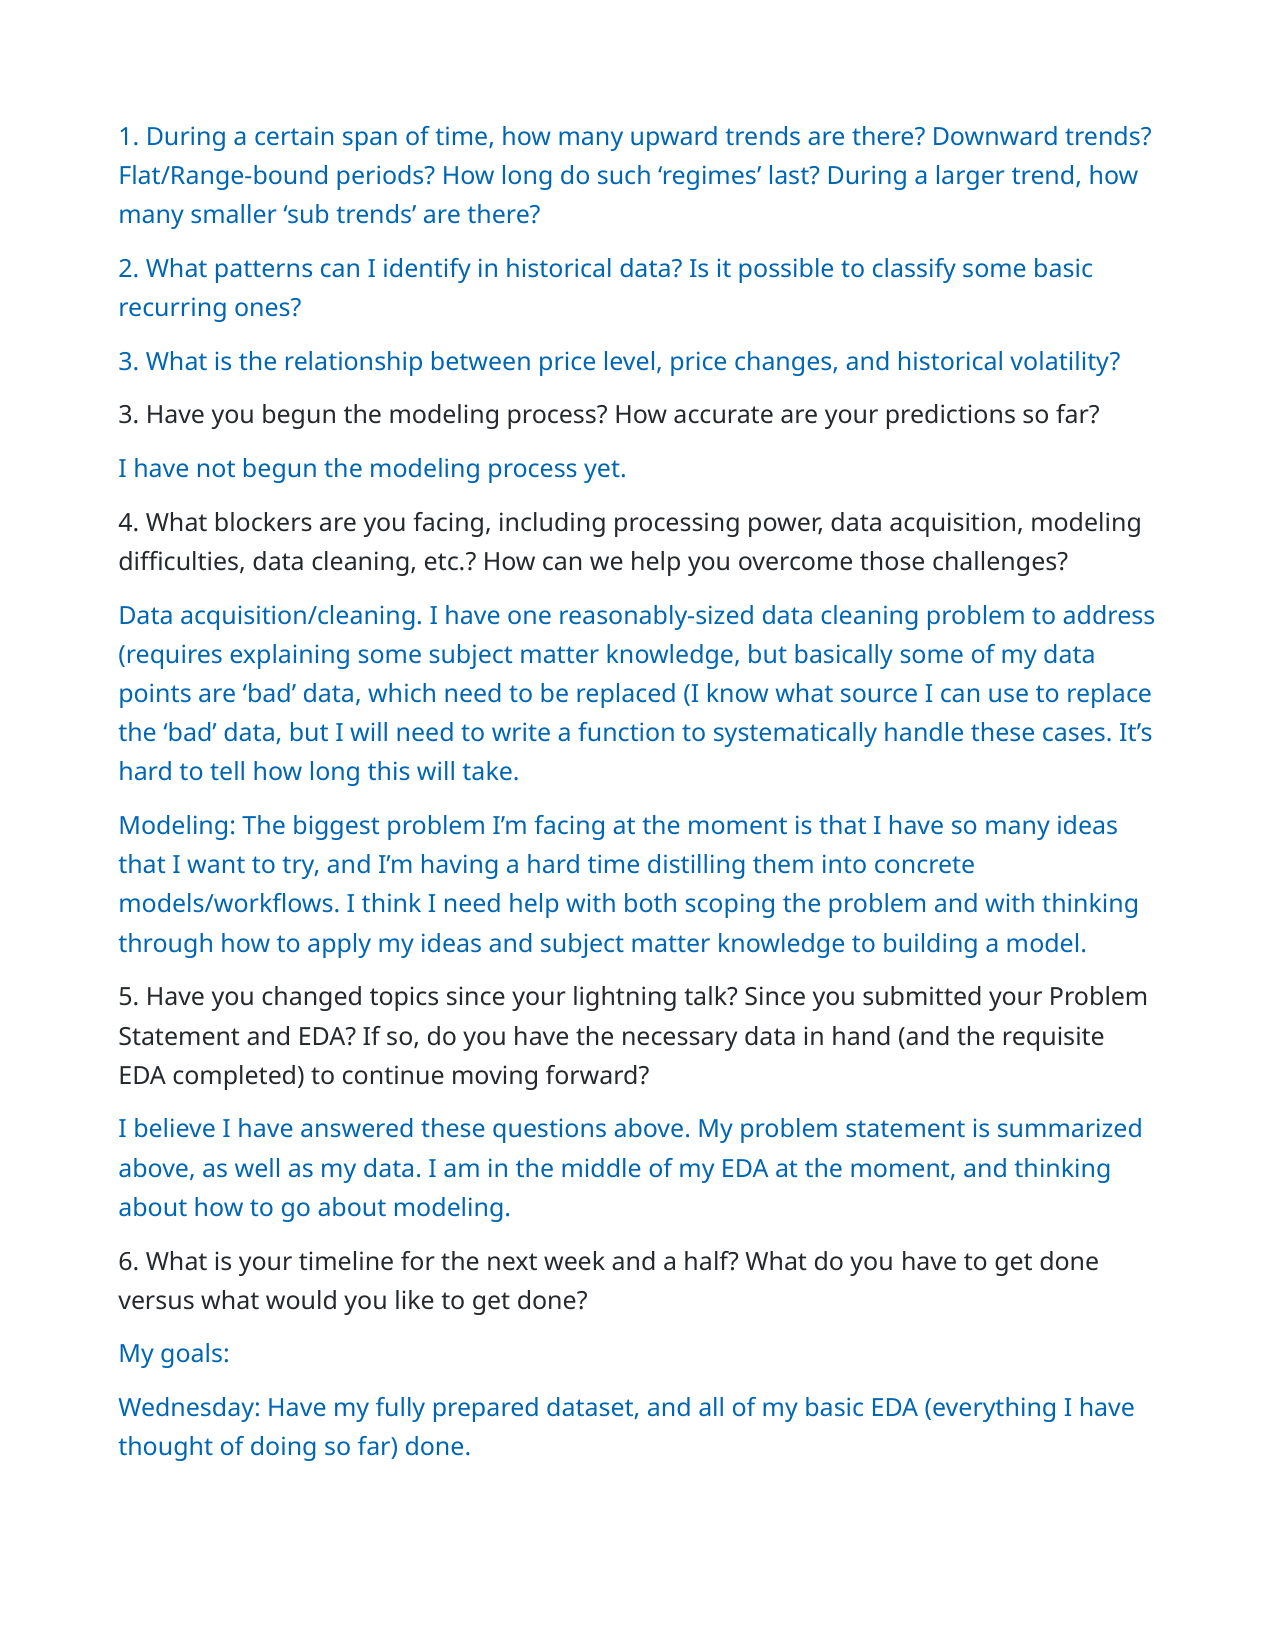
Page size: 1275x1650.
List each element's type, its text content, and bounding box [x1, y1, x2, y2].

text 4. What blockers are you facing, including processing power, data acquisition, modeling difficulties, data cleaning, etc.? How can we help you overcome those challenges? [118, 504, 1157, 578]
text 6. What is your timeline for the next week and a half? What do you have to get done versus what would you like to get done? [118, 1243, 1157, 1316]
text I believe I have answered these questions above. My problem statement is summarized above, as well as my data. I am in the middle of my EDA at the moment, and thinking about how to go about modeling. [118, 1111, 1157, 1223]
text I have not begun the modeling process yet. [118, 451, 1157, 485]
text Wednesday: Have my fully prepared dataset, and all of my basic EDA (everything I have thought of doing so far) done. [118, 1390, 1157, 1463]
text 2. What patterns can I identify in historical data? Is it possible to classify some basic recurring ones? [118, 250, 1157, 323]
text My goals: [118, 1336, 1157, 1370]
text 3. What is the relationship between price level, price changes, and historical volatility? [118, 343, 1157, 377]
text 3. Have you begun the modeling process? How accurate are your predictions so far? [118, 397, 1157, 431]
text 5. Have you changed topics since your lightning talk? Since you submitted your Problem Statement and EDA? If so, do you have the necessary data in hand (and the requisite EDA completed) to continue moving forward? [118, 979, 1157, 1091]
text Modeling: The biggest problem I’m facing at the moment is that I have so many ideas that I want to try, and I’m having a hard time distilling them into concrete models/workflows. I think I need help with both scoping the problem and with thinking through how to apply my ideas and subject matter knowledge to building a model. [118, 808, 1157, 959]
text 1. During a certain span of time, how many upward trends are there? Downward trends? Flat/Range-bound periods? How long do such ‘regimes’ last? During a larger trend, how many smaller ‘sub trends’ are there? [118, 118, 1157, 231]
text Data acquisition/cleaning. I have one reasonably-sized data cleaning problem to address (requires explaining some subject matter knowledge, but basically some of my data points are ‘bad’ data, which need to be replaced (I know what source I can use to replace the ‘bad’ data, but I will need to write a function to systematically handle these cases. It’s hard to tell how long this will take. [118, 597, 1157, 788]
